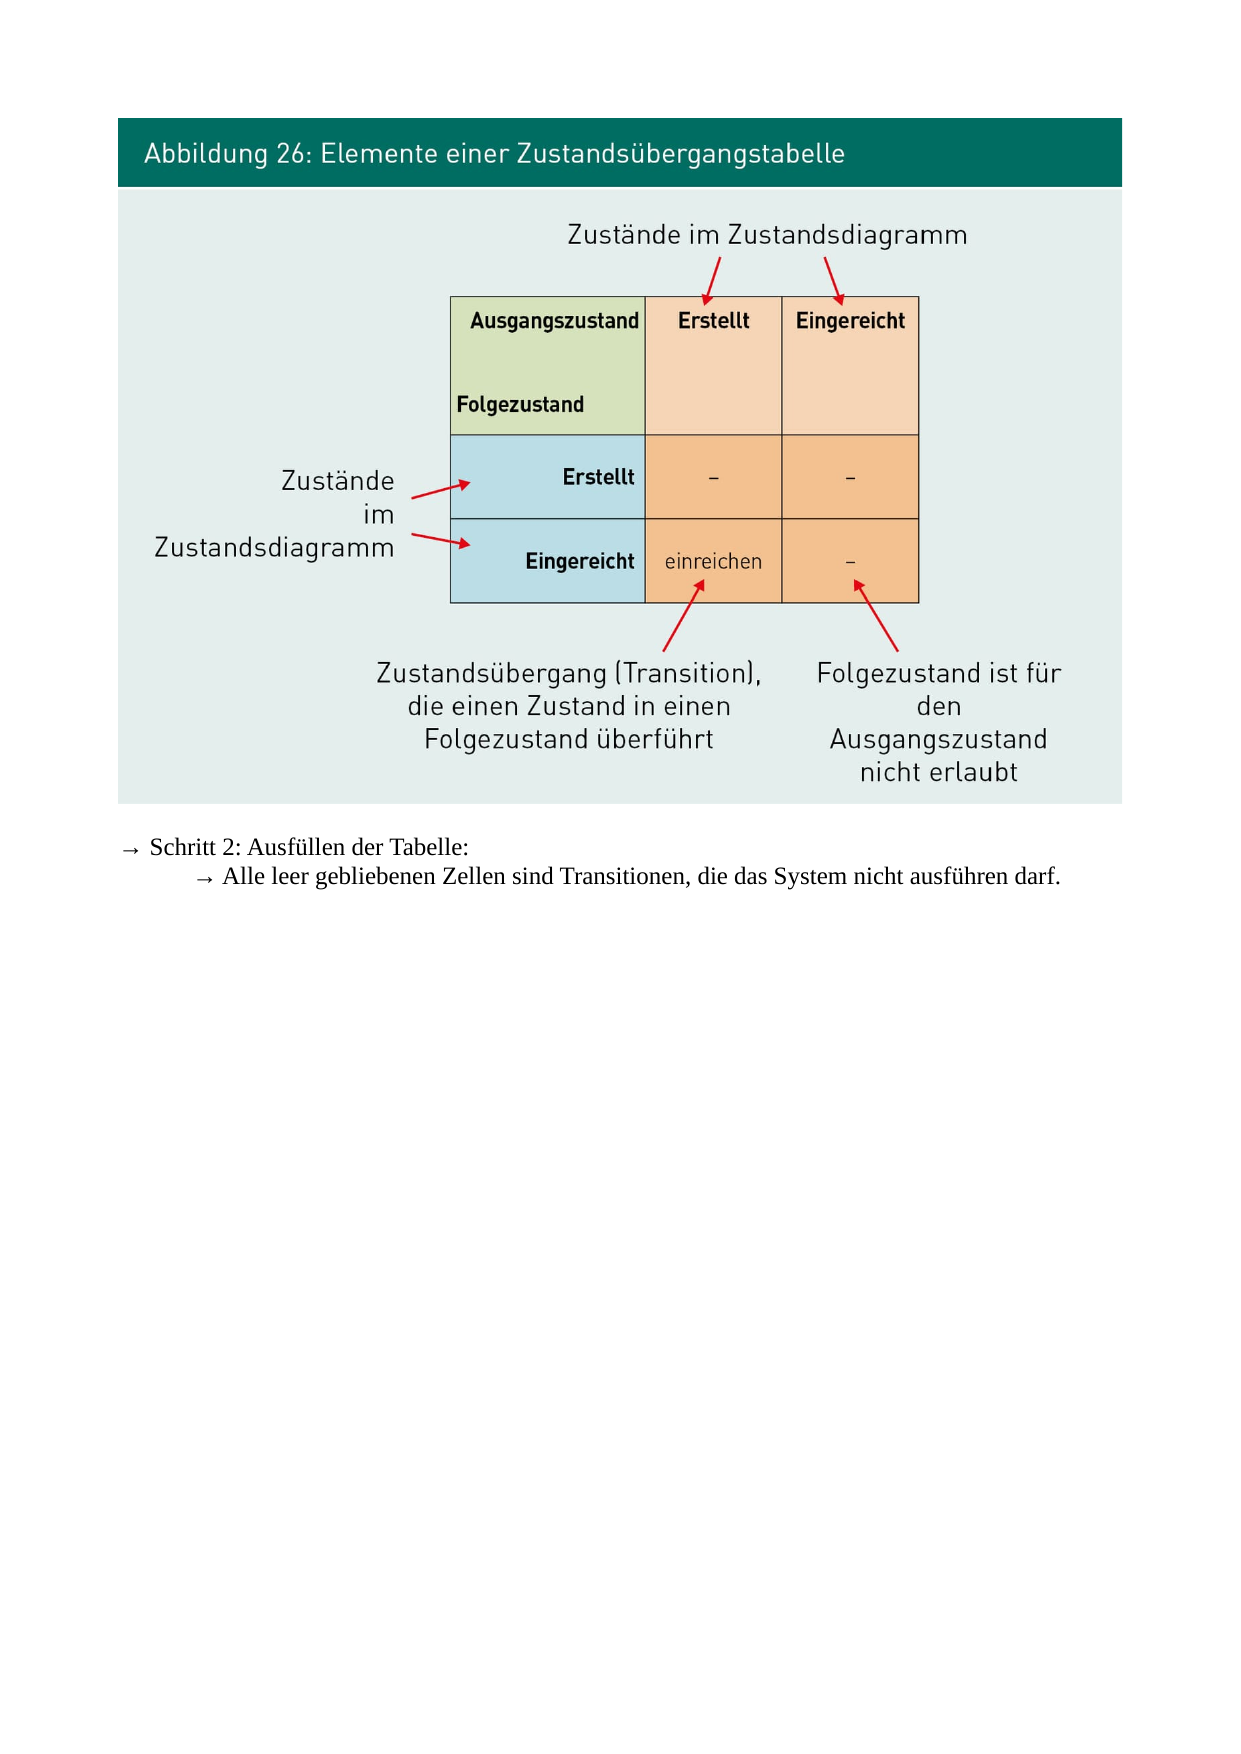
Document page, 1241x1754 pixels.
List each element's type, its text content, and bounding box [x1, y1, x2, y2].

text → Alle leer gebliebenen Zellen sind Transitionen, die das System nicht ausführen darf. [118, 861, 1122, 890]
picture [118, 118, 1123, 804]
text → Schritt 2: Ausfüllen der Tabelle: [118, 832, 1122, 861]
